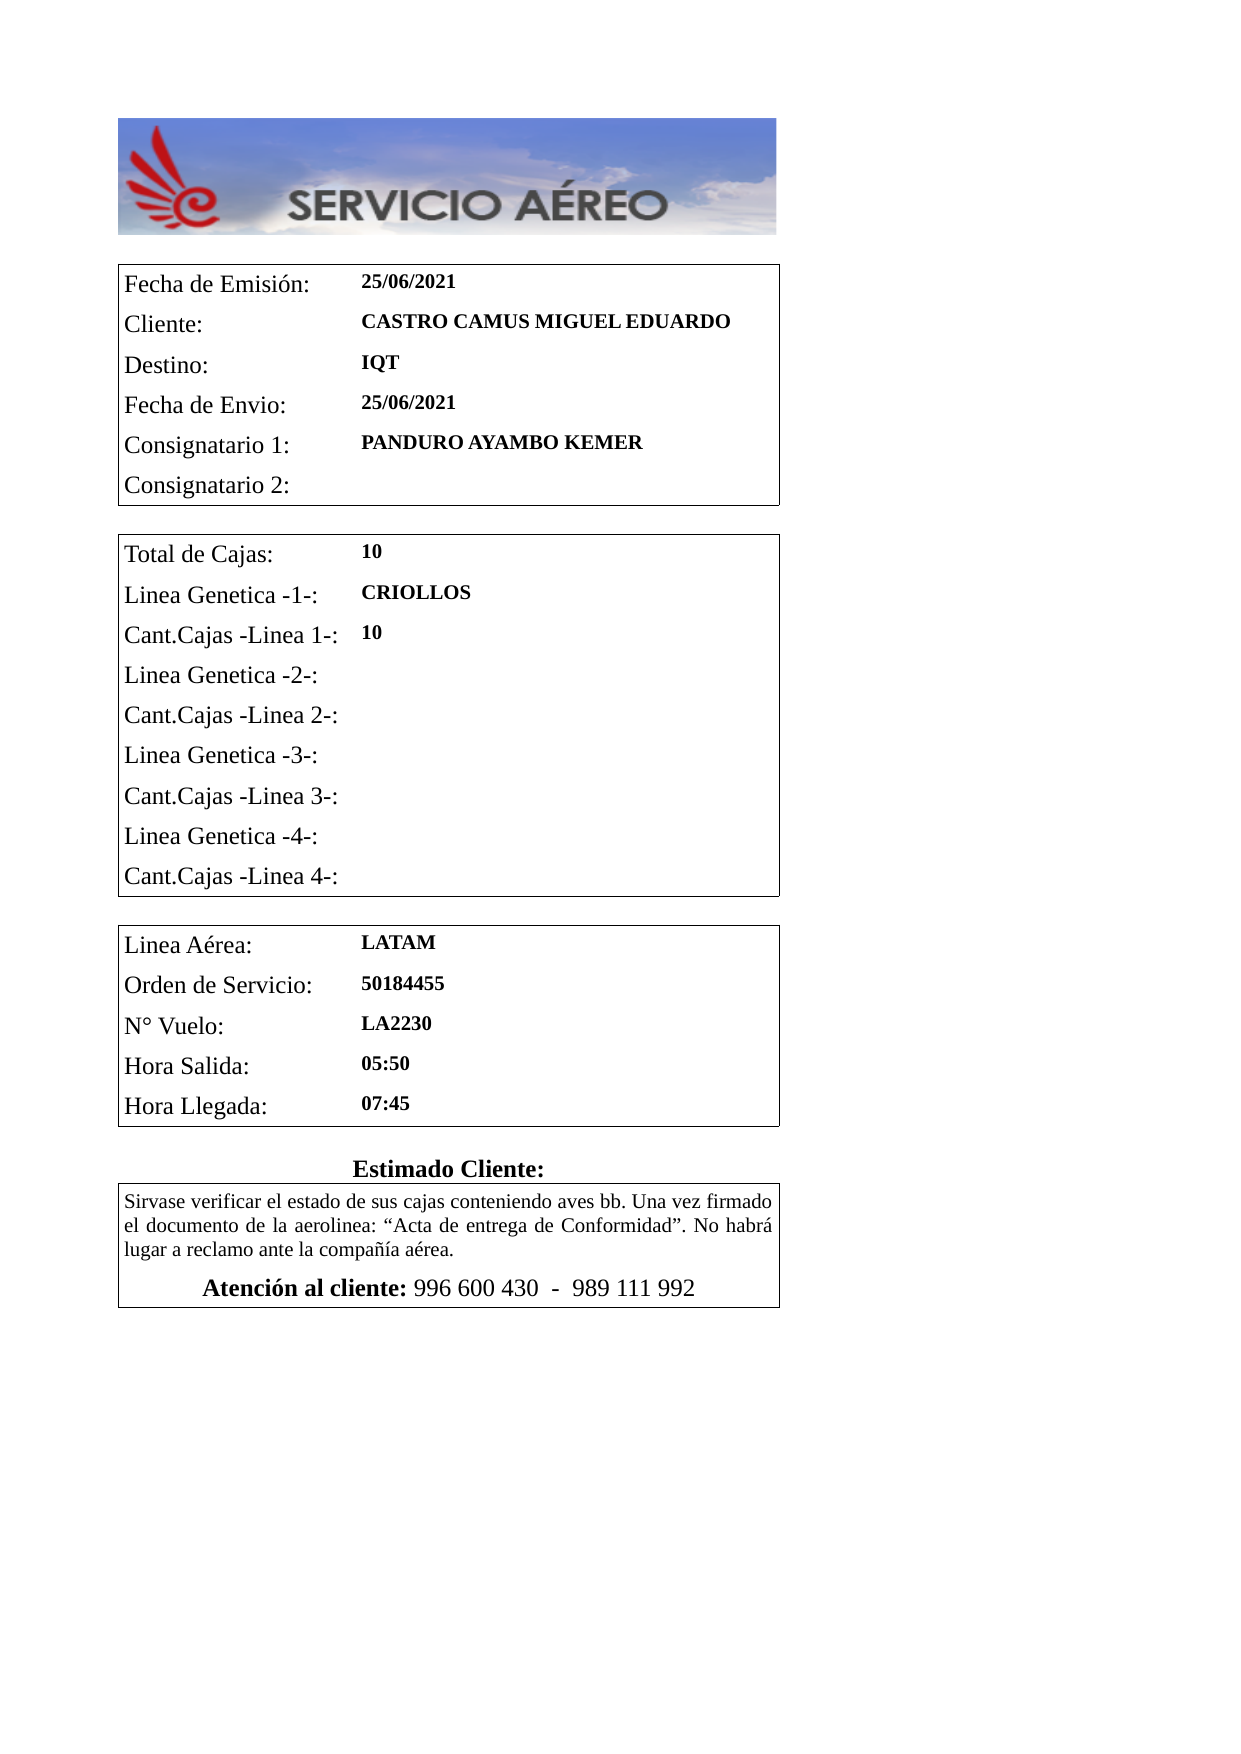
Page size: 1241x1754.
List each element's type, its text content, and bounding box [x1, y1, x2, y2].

table_cell Fecha de Envio: [119, 384, 356, 424]
table_cell IQT [356, 344, 779, 384]
table_cell Linea Aérea: [119, 926, 356, 965]
table_cell [356, 465, 779, 505]
table_cell [356, 654, 779, 694]
table_cell [356, 775, 779, 815]
table_cell [356, 815, 779, 855]
table_cell Consignatario 2: [119, 465, 356, 505]
table_cell [356, 695, 779, 735]
table_cell 05:50 [356, 1045, 779, 1085]
table_cell [118, 506, 356, 534]
table_cell CRIOLLOS [356, 574, 779, 614]
table_cell Linea Genetica -4-: [119, 815, 356, 855]
table_cell Destino: [119, 344, 356, 384]
table_cell Cant.Cajas -Linea 1-: [119, 614, 356, 654]
table_cell Cant.Cajas -Linea 3-: [119, 775, 356, 815]
table_cell [356, 735, 779, 775]
table_cell PANDURO AYAMBO KEMER [356, 424, 779, 464]
table_cell CASTRO CAMUS MIGUEL EDUARDO [356, 304, 779, 344]
table_cell N° Vuelo: [119, 1005, 356, 1045]
table_cell Linea Genetica -1-: [119, 574, 356, 614]
picture [118, 118, 777, 235]
table_cell Consignatario 1: [119, 424, 356, 464]
table_cell LA2230 [356, 1005, 779, 1045]
table_header Fecha de Emisión: [119, 265, 356, 304]
table_cell 25/06/2021 [356, 384, 779, 424]
table_header 25/06/2021 [356, 265, 779, 304]
table_cell 50184455 [356, 965, 779, 1005]
table_cell Cant.Cajas -Linea 2-: [119, 695, 356, 735]
table_cell Hora Llegada: [119, 1085, 356, 1126]
table_cell Linea Genetica -3-: [119, 735, 356, 775]
table_cell Total de Cajas: [119, 535, 356, 574]
table_cell 07:45 [356, 1085, 779, 1126]
table_cell [356, 897, 779, 924]
table_cell Sirvase verificar el estado de sus cajas conteniendo aves bb. Una vez firmado el documento de la aerolinea: “Acta de entrega de Conformidad”. No habrá lugar a reclamo ante la compañía aérea. [119, 1184, 779, 1267]
table_cell [356, 506, 779, 534]
table_cell Orden de Servicio: [119, 965, 356, 1005]
table_cell Atención al cliente: 996 600 430 - 989 111 992 [119, 1267, 779, 1307]
table_cell 10 [356, 614, 779, 654]
table_cell 10 [356, 535, 779, 574]
table_cell LATAM [356, 926, 779, 965]
table_cell Hora Salida: [119, 1045, 356, 1085]
table_cell [118, 897, 356, 924]
table_cell Linea Genetica -2-: [119, 654, 356, 694]
table_cell [356, 855, 779, 896]
table_cell Estimado Cliente: [118, 1127, 779, 1183]
table_cell Cliente: [119, 304, 356, 344]
table_cell Cant.Cajas -Linea 4-: [119, 855, 356, 896]
